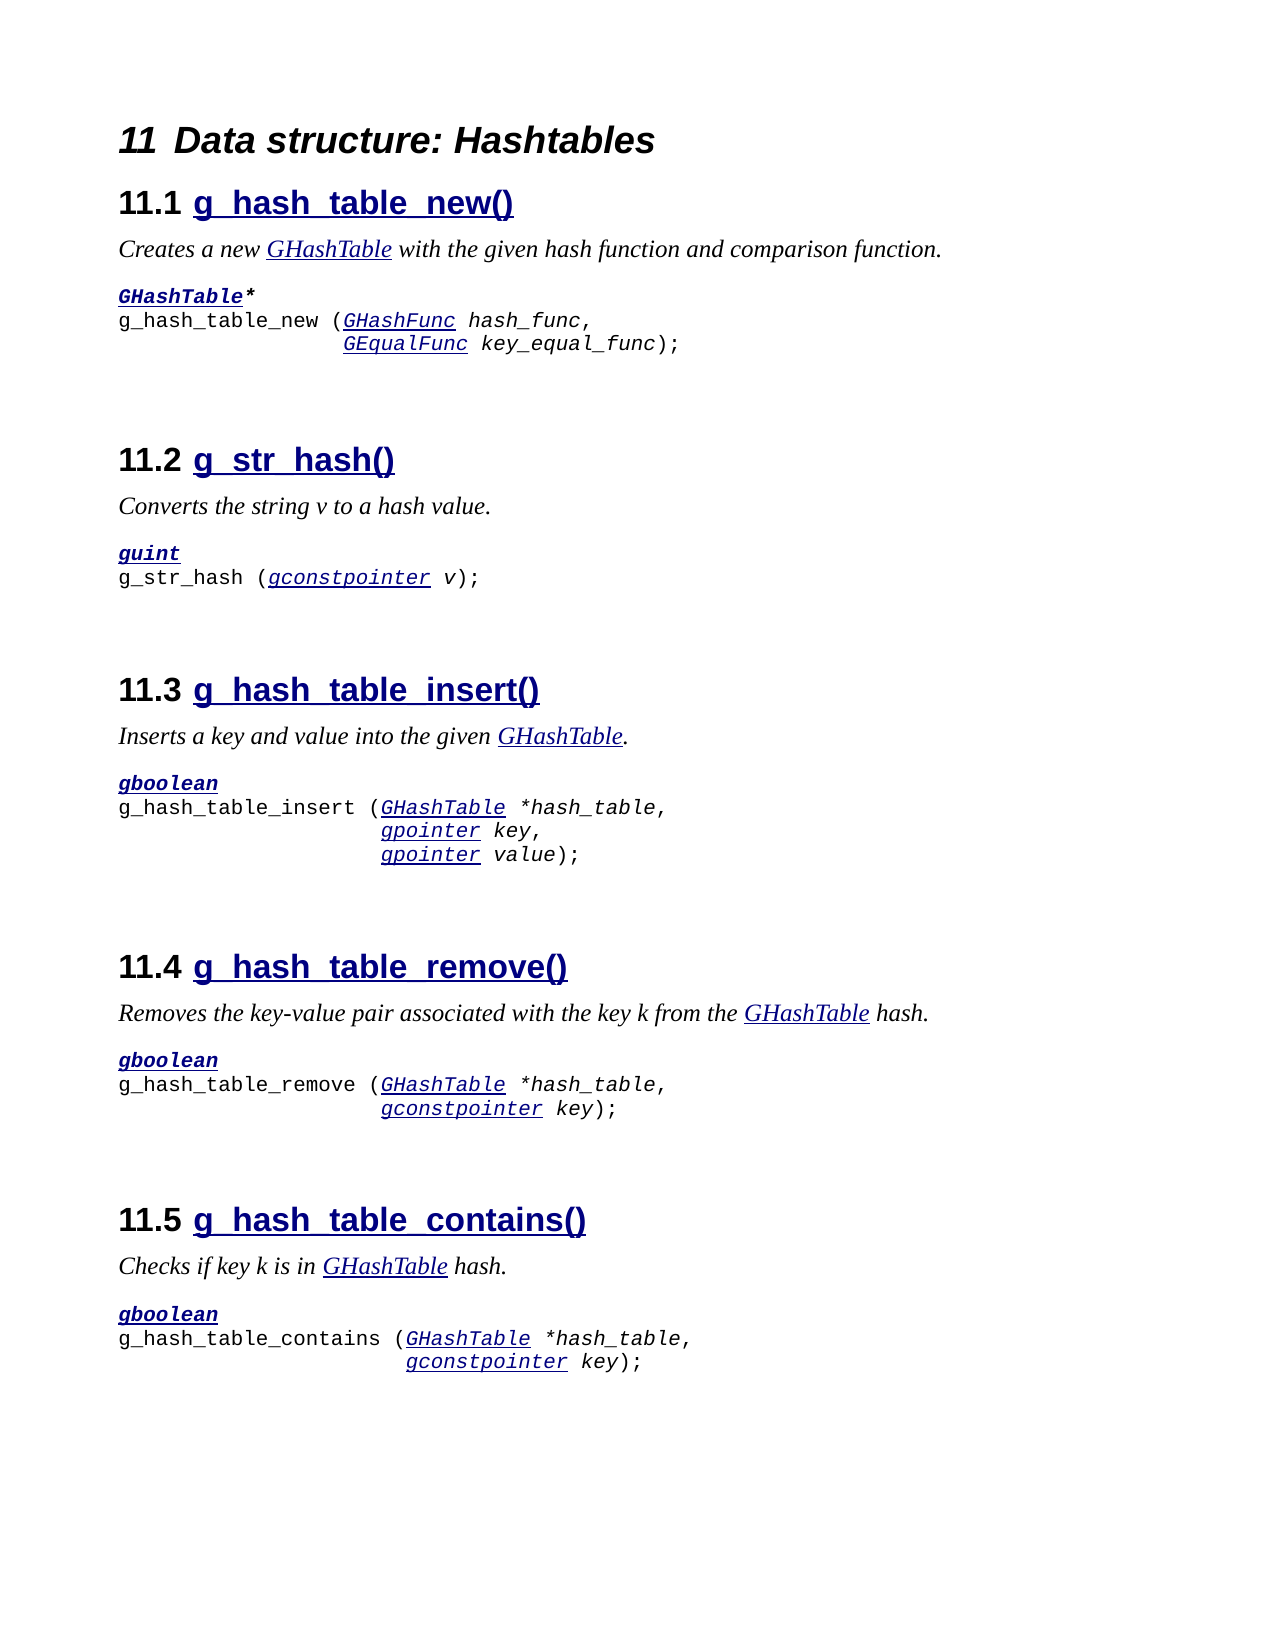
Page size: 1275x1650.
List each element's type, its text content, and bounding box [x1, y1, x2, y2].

text GHashTable* [118, 286, 1157, 310]
text gpointer value); [118, 844, 1157, 868]
subtitle g_str_hash() [118, 440, 1157, 478]
text g_str_hash (gconstpointer v); [118, 567, 1157, 591]
text Creates a new GHashTable with the given hash function and comparison function. [118, 234, 1157, 262]
text GEqualFunc key_equal_func); [118, 333, 1157, 357]
text Inserts a key and value into the given GHashTable. [118, 721, 1157, 749]
text g_hash_table_contains (GHashTable *hash_table, [118, 1327, 1157, 1351]
text gpointer key, [118, 820, 1157, 844]
text Removes the key-value pair associated with the key k from the GHashTable hash. [118, 998, 1157, 1027]
subtitle g_hash_table_remove() [118, 947, 1157, 985]
text Converts the string v to a hash value. [118, 491, 1157, 519]
subtitle g_hash_table_contains() [118, 1200, 1157, 1239]
text gconstpointer key); [118, 1351, 1157, 1375]
subtitle Data structure: Hashtables [118, 118, 1157, 162]
text Checks if key k is in GHashTable hash. [118, 1251, 1157, 1280]
text gconstpointer key); [118, 1098, 1157, 1121]
text gboolean [118, 1050, 1157, 1074]
text gboolean [118, 773, 1157, 797]
subtitle g_hash_table_insert() [118, 669, 1157, 708]
text g_hash_table_new (GHashFunc hash_func, [118, 310, 1157, 333]
text gboolean [118, 1304, 1157, 1327]
text g_hash_table_insert (GHashTable *hash_table, [118, 797, 1157, 820]
text guint [118, 543, 1157, 567]
subtitle g_hash_table_new() [118, 183, 1157, 221]
text g_hash_table_remove (GHashTable *hash_table, [118, 1074, 1157, 1098]
